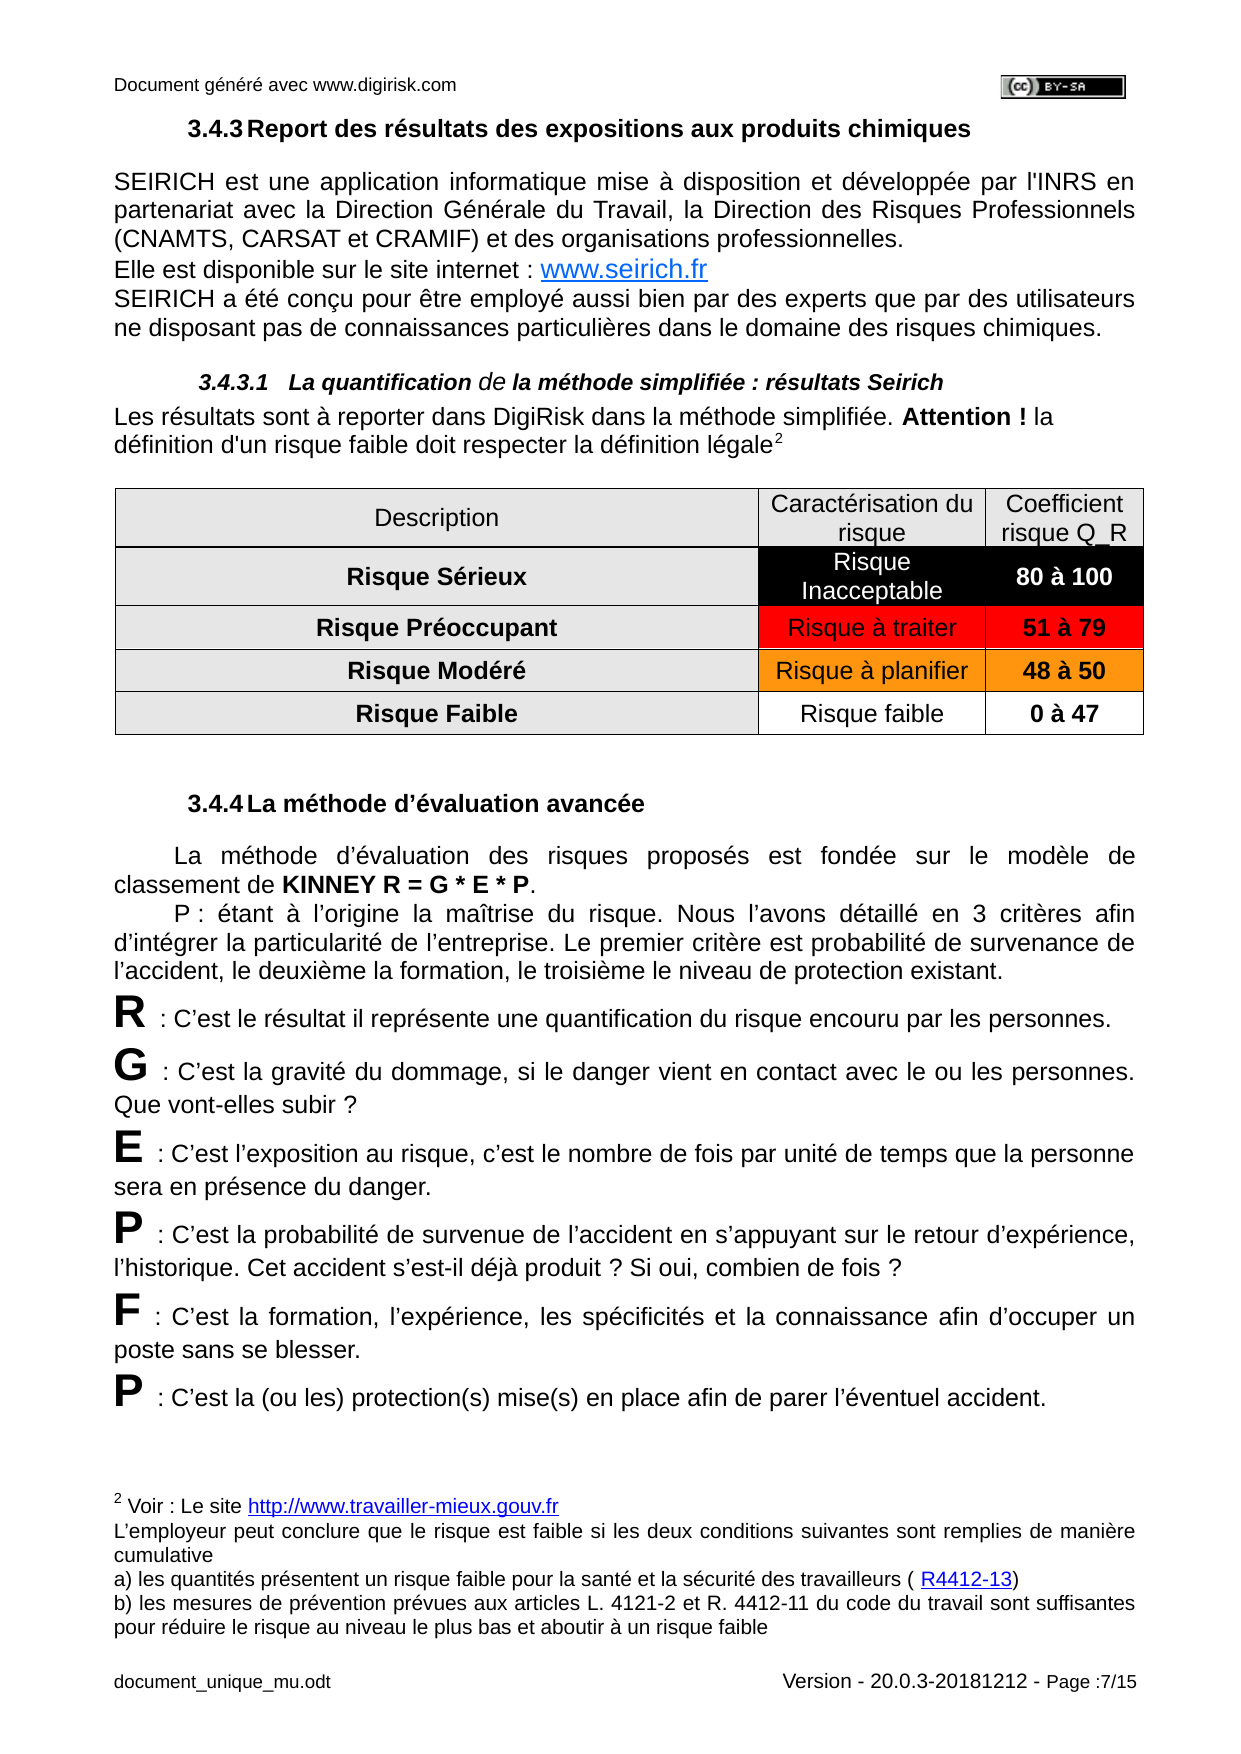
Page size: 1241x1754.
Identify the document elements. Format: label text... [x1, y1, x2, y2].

table_header Caractérisation du risque [759, 489, 985, 546]
table_cell Risque Modéré [116, 650, 758, 691]
table_header Description [116, 489, 758, 546]
text F : C’est la formation, l’expérience, les spécificités et la connaissance afin d’occuper un poste sans se blesser. [114, 1282, 1137, 1363]
text R : C’est le résultat il représente une quantification du risque encouru par les personnes. [114, 985, 1137, 1038]
table_cell Risque Faible [116, 692, 758, 734]
text Voir : Le site http://www.travailler-mieux.gouv.fr [114, 1490, 1137, 1519]
table_cell Risque Inacceptable [759, 548, 985, 605]
table_cell 51 à 79 [986, 606, 1143, 648]
text L’employeur peut conclure que le risque est faible si les deux conditions suivantes sont remplies de manière cumulative [114, 1519, 1137, 1567]
table_cell 48 à 50 [986, 650, 1143, 691]
table_cell 80 à 100 [986, 548, 1143, 605]
table_cell Risque Sérieux [116, 548, 758, 605]
text Elle est disponible sur le site internet : www.seirich.fr [114, 253, 1137, 284]
text Les résultats sont à reporter dans DigiRisk dans la méthode simplifiée. Attention ! la définition d'un risque faible doit respecter la définition légale [114, 402, 1137, 459]
table_cell Risque à traiter [759, 606, 985, 648]
subtitle La quantification de la méthode simplifiée : résultats Seirich [198, 367, 1137, 395]
table_cell Risque à planifier [759, 650, 985, 691]
picture [1000, 75, 1126, 99]
subtitle La méthode d’évaluation avancée [187, 789, 1137, 818]
text P : étant à l’origine la maîtrise du risque. Nous l’avons détaillé en 3 critères afin d’intégrer la particularité de l’entreprise. Le premier critère est probabilité de survenance de l’accident, le deuxième la formation, le troisième le niveau de protection existant. [114, 899, 1137, 985]
table_cell 0 à 47 [986, 692, 1143, 734]
table_cell Risque Préoccupant [116, 606, 758, 648]
table_header Coefficient risque Q_R [986, 489, 1143, 546]
text SEIRICH est une application informatique mise à disposition et développée par l'INRS en partenariat avec la Direction Générale du Travail, la Direction des Risques Professionnels (CNAMTS, CARSAT et CRAMIF) et des organisations professionnelles. [114, 167, 1137, 253]
text La méthode d’évaluation des risques proposés est fondée sur le modèle de classement de KINNEY R = G * E * P. [114, 841, 1137, 899]
text P : C’est la (ou les) protection(s) mise(s) en place afin de parer l’éventuel accident. [114, 1363, 1137, 1416]
table_cell Risque faible [759, 692, 985, 734]
subtitle Report des résultats des expositions aux produits chimiques [187, 114, 1137, 143]
text SEIRICH a été conçu pour être employé aussi bien par des experts que par des utilisateurs ne disposant pas de connaissances particulières dans le domaine des risques chimiques. [114, 284, 1137, 342]
text G : C’est la gravité du dommage, si le danger vient en contact avec le ou les personnes. Que vont-elles subir ? [114, 1038, 1137, 1119]
text b) les mesures de prévention prévues aux articles L. 4121-2 et R. 4412-11 du code du travail sont suffisantes pour réduire le risque au niveau le plus bas et aboutir à un risque faible [114, 1591, 1137, 1639]
text E : C’est l’exposition au risque, c’est le nombre de fois par unité de temps que la personne sera en présence du danger. [114, 1119, 1137, 1201]
text a) les quantités présentent un risque faible pour la santé et la sécurité des travailleurs ( R4412-13) [114, 1567, 1137, 1591]
text P : C’est la probabilité de survenue de l’accident en s’appuyant sur le retour d’expérience, l’historique. Cet accident s’est-il déjà produit ? Si oui, combien de fois ? [114, 1201, 1137, 1282]
